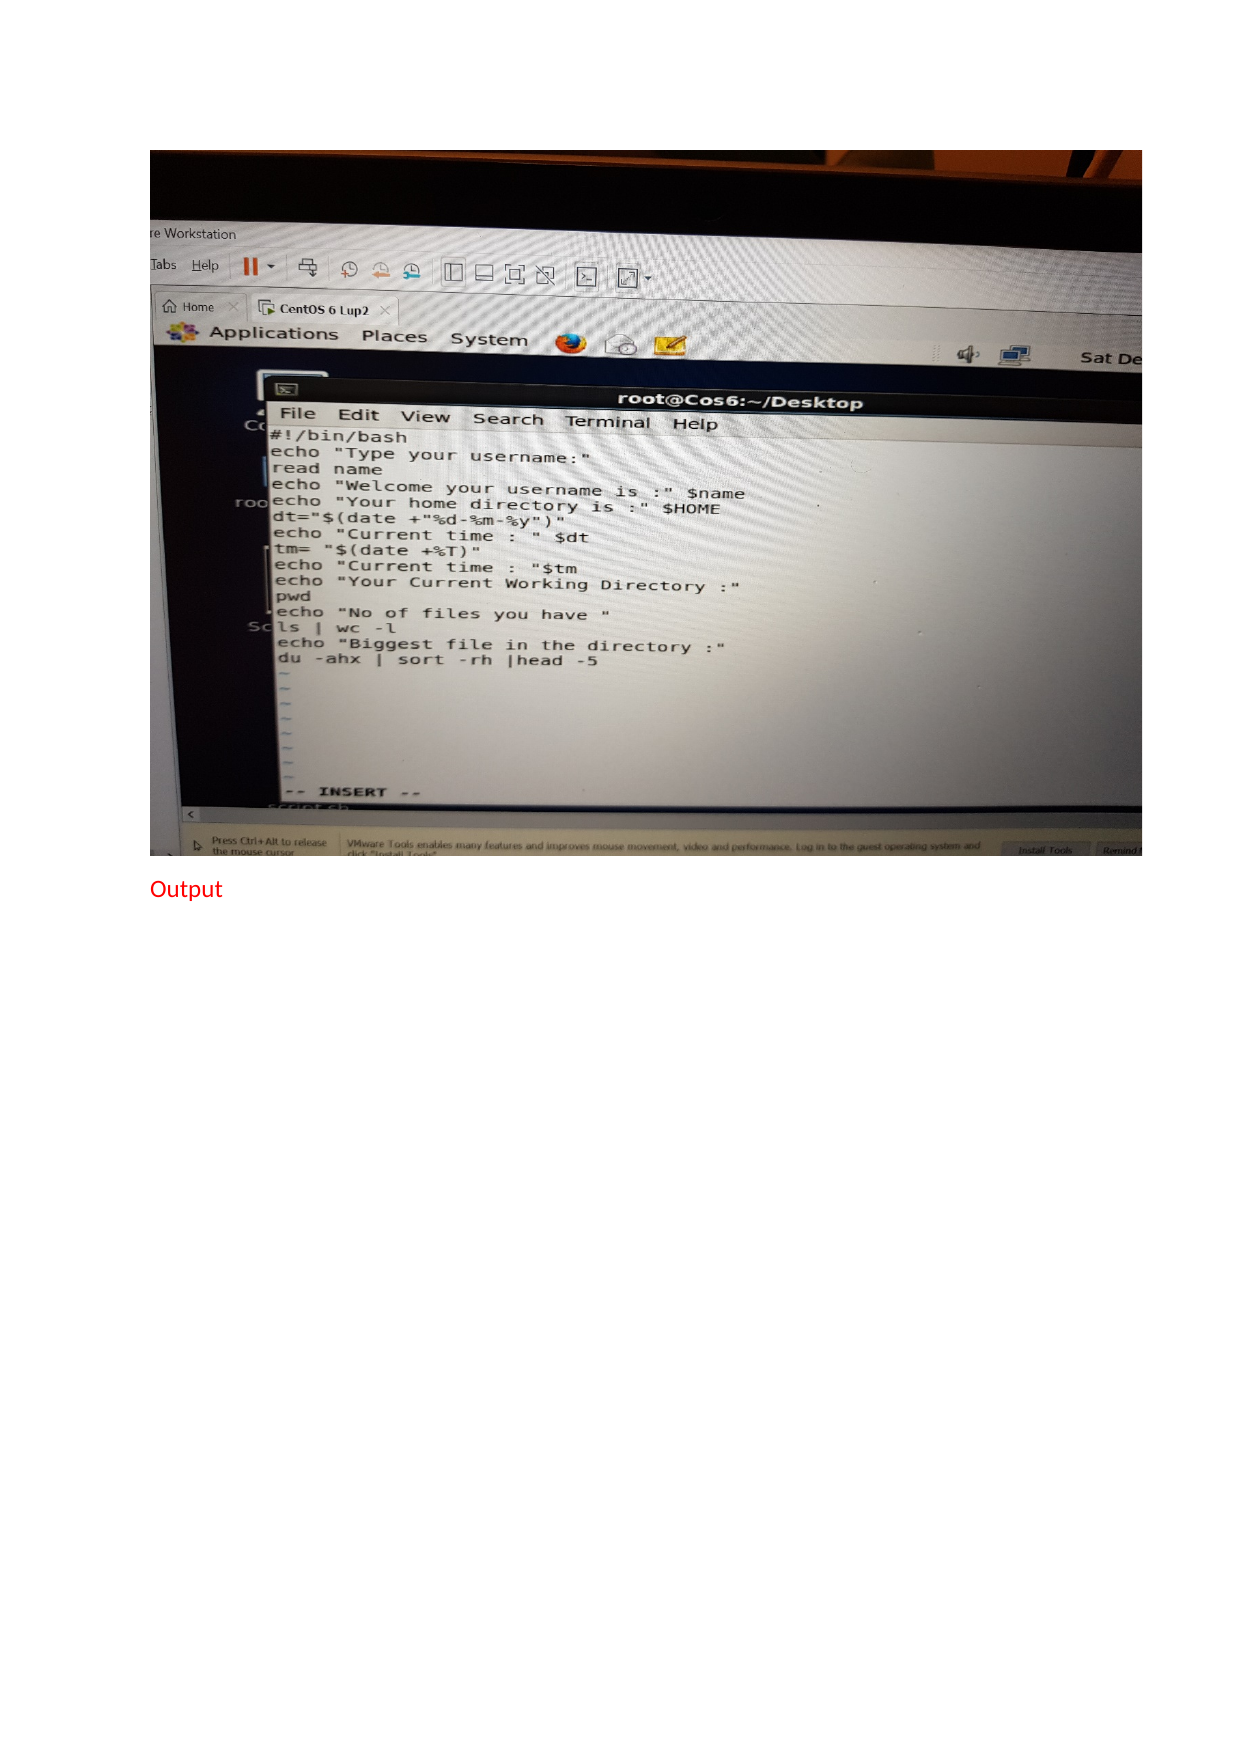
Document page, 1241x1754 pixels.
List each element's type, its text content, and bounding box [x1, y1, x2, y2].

text Output [150, 873, 1090, 904]
